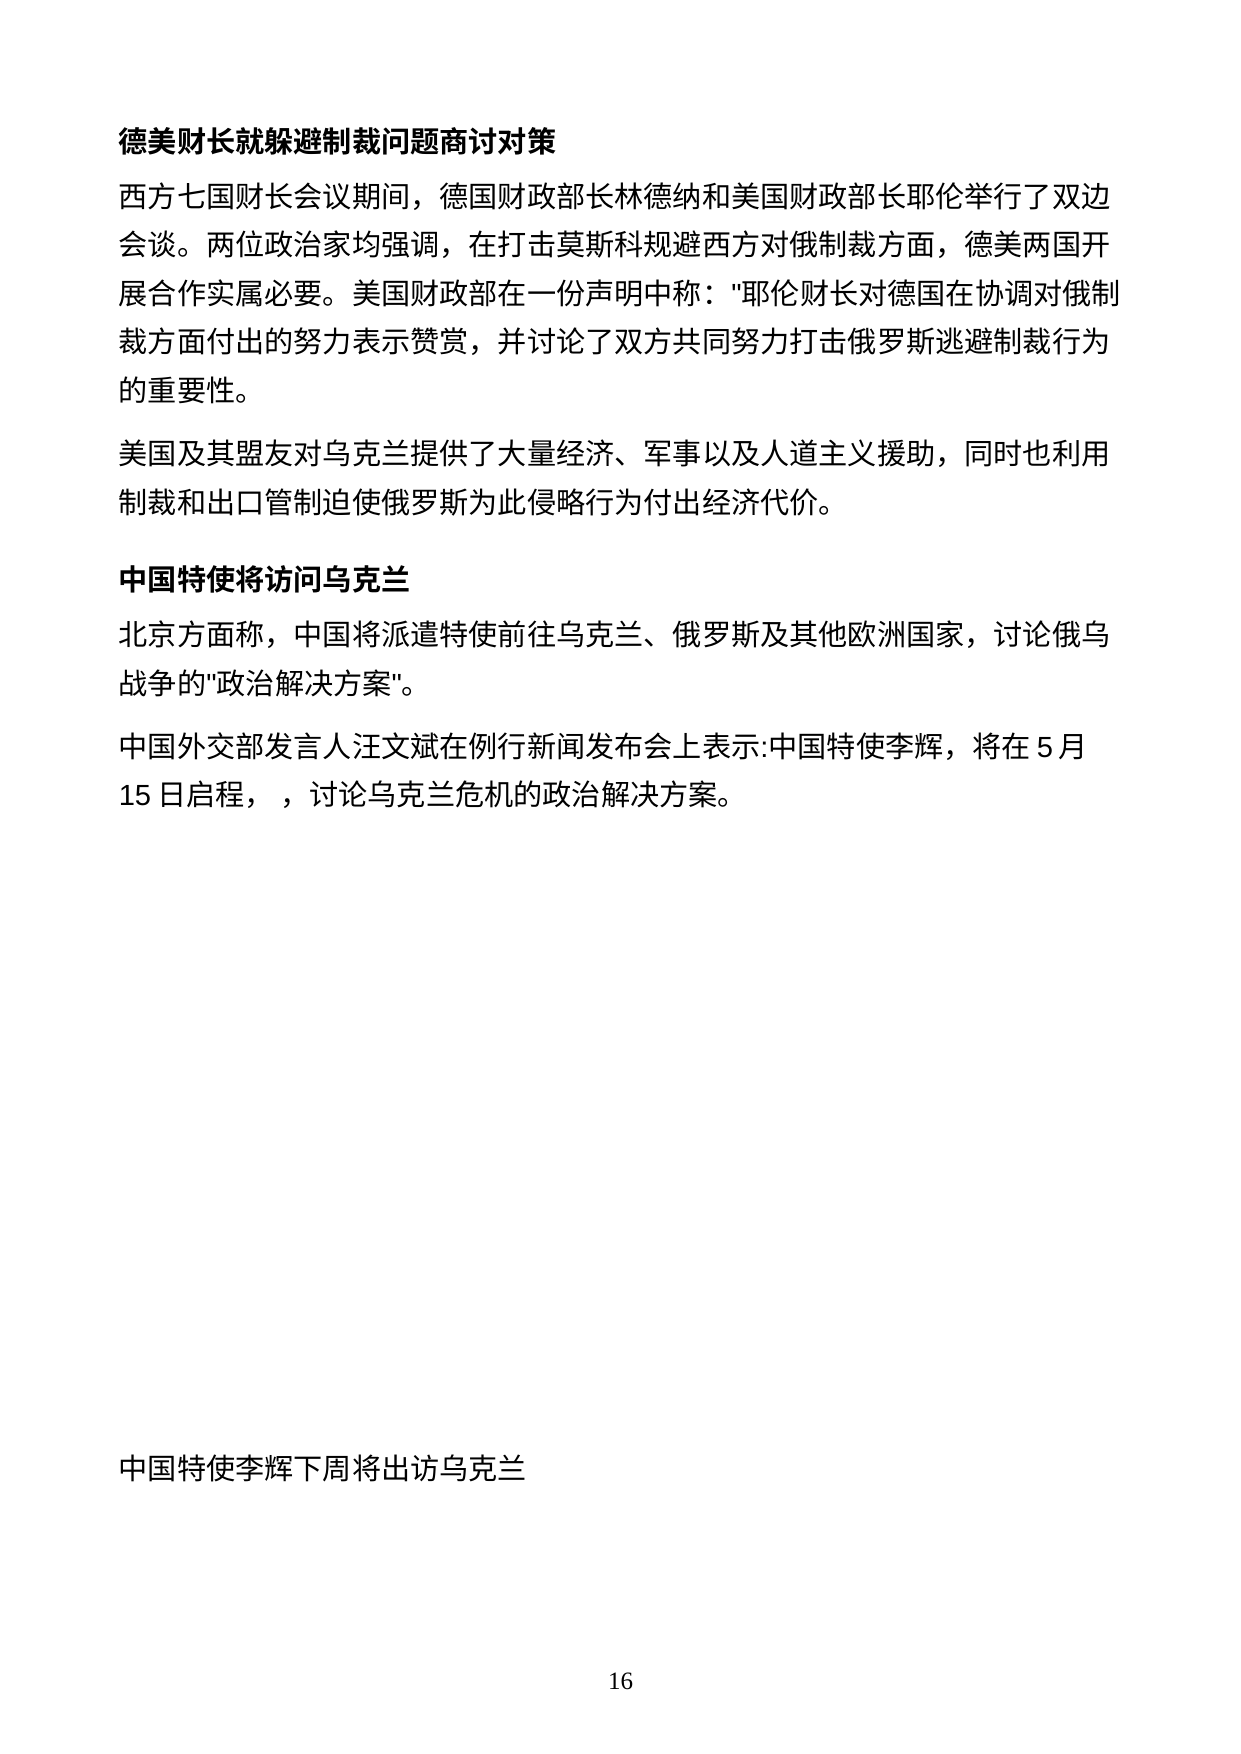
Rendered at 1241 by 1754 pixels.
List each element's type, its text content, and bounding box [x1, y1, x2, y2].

text 北京方面称，中国将派遣特使前往乌克兰、俄罗斯及其他欧洲国家，讨论俄乌战争的"政治解决方案"。 [118, 612, 1122, 702]
subtitle 德美财长就躲避制裁问题商讨对策 [118, 118, 1122, 161]
text 中国特使李辉下周将出访乌克兰 [118, 1445, 1122, 1487]
subtitle 中国特使将访问乌克兰 [118, 557, 1122, 599]
text 中国外交部发言人汪文斌在例行新闻发布会上表示:中国特使李辉，将在5月15日启程， ，讨论乌克兰危机的政治解决方案。 [118, 723, 1122, 814]
text 美国及其盟友对乌克兰提供了大量经济、军事以及人道主义援助，同时也利用制裁和出口管制迫使俄罗斯为此侵略行为付出经济代价。 [118, 431, 1122, 521]
text 西方七国财长会议期间，德国财政部长林德纳和美国财政部长耶伦举行了双边会谈。两位政治家均强调，在打击莫斯科规避西方对俄制裁方面，德美两国开展合作实属必要。美国财政部在一份声明中称："耶伦财长对德国在协调对俄制裁方面付出的努力表示赞赏，并讨论了双方共同努力打击俄罗斯逃避制裁行为的重要性。 [118, 173, 1122, 410]
